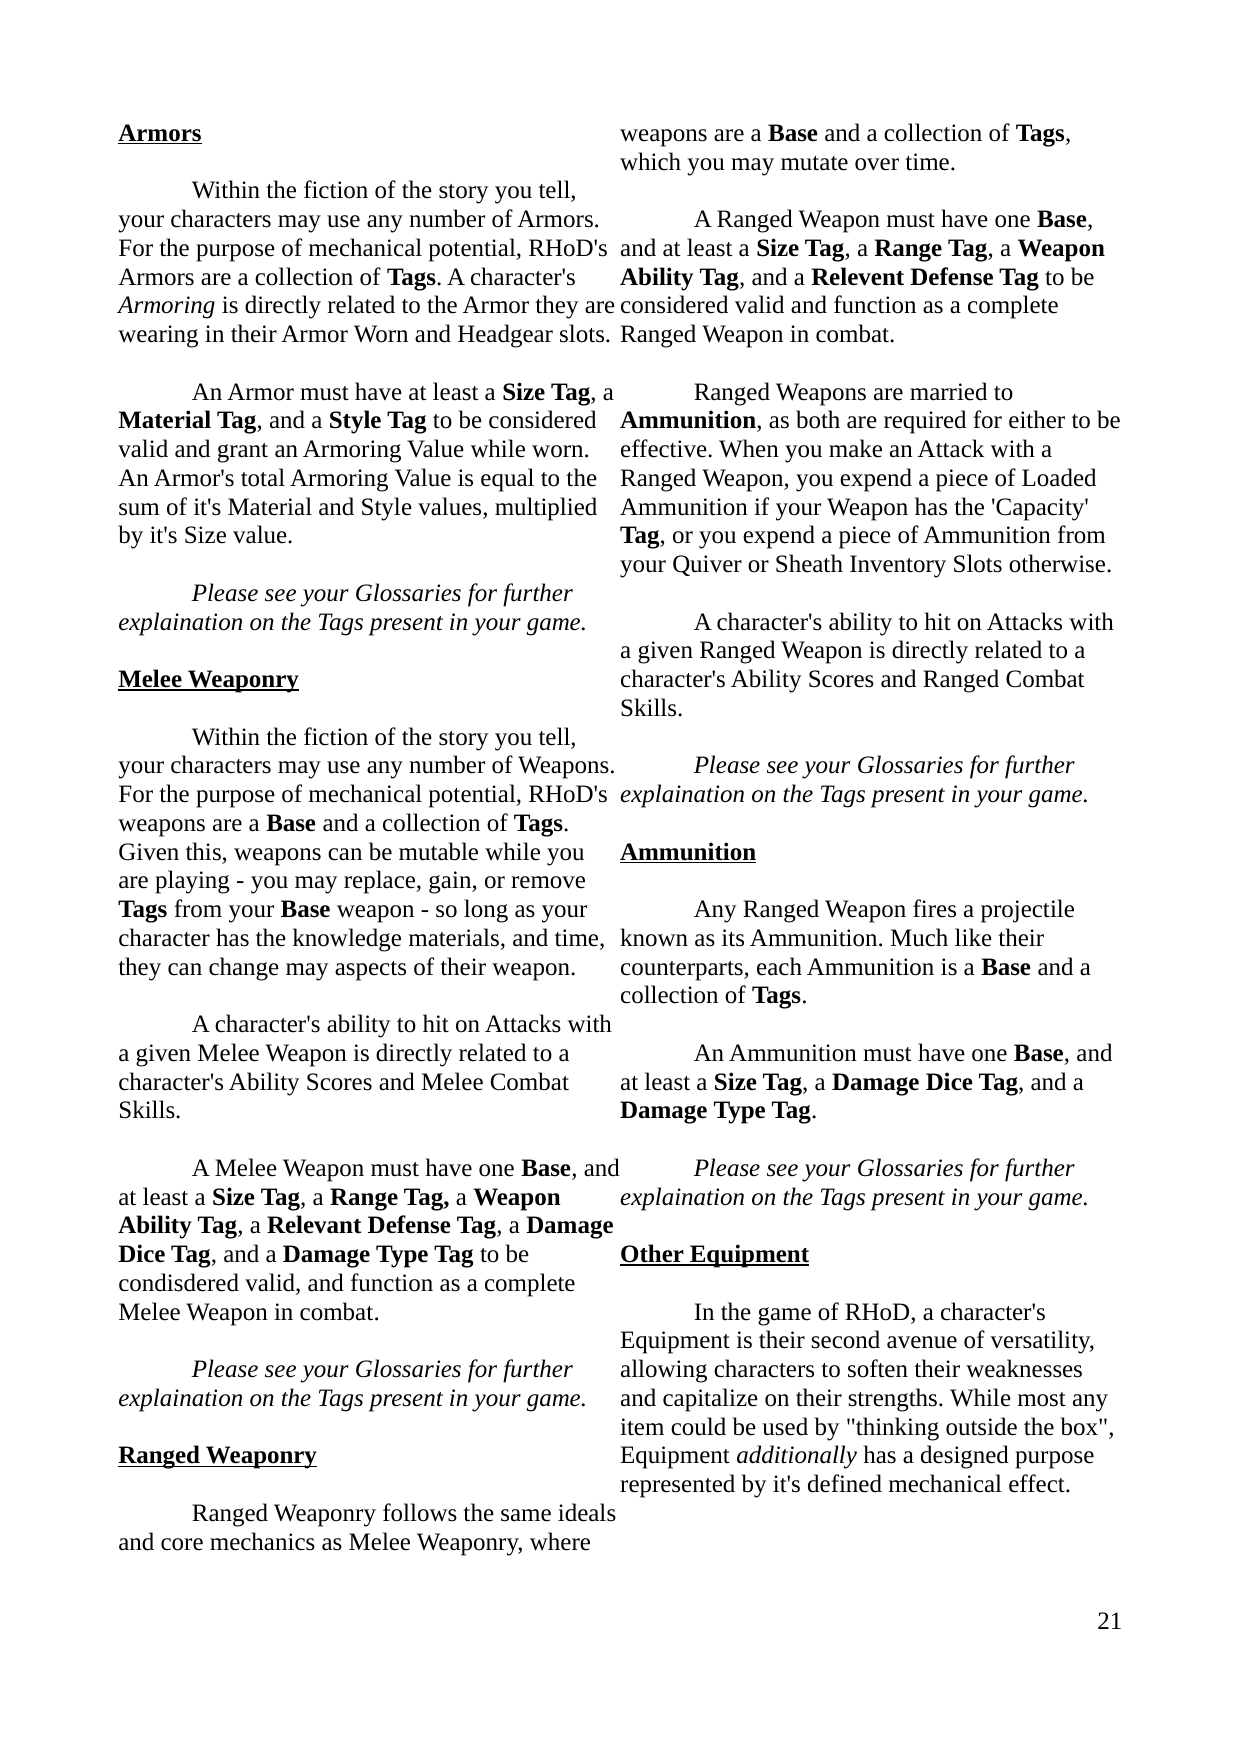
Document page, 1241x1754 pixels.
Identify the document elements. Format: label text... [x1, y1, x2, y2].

text Please see your Glossaries for further explaination on the Tags present in your game. [620, 751, 1122, 808]
text In the game of RHoD, a character's Equipment is their second avenue of versatility, allowing characters to soften their weaknesses and capitalize on their strengths. While most any item could be used by "thinking outside the box", Equipment additionally has a designed purpose represented by it's defined mechanical effect. [620, 1297, 1122, 1498]
text An Armor must have at least a Size Tag, a Material Tag, and a Style Tag to be considered valid and grant an Armoring Value while worn. An Armor's total Armoring Value is equal to the sum of it's Material and Style values, multiplied by it's Size value. [118, 377, 620, 549]
text A character's ability to hit on Attacks with a given Ranged Weapon is directly related to a character's Ability Scores and Ranged Combat Skills. [620, 607, 1122, 722]
text Please see your Glossaries for further explaination on the Tags present in your game. [118, 578, 620, 636]
text Ranged Weaponry follows the same ideals and core mechanics as Melee Weaponry, where [118, 1498, 620, 1556]
text weapons are a Base and a collection of Tags, which you may mutate over time. [620, 118, 1122, 176]
text Ranged Weaponry [118, 1441, 620, 1469]
text Armors [118, 118, 620, 147]
text A character's ability to hit on Attacks with a given Melee Weapon is directly related to a character's Ability Scores and Melee Combat Skills. [118, 1009, 620, 1124]
text Ranged Weapons are married to Ammunition, as both are required for either to be effective. When you make an Attack with a Ranged Weapon, you expend a piece of Loaded Ammunition if your Weapon has the 'Capacity' Tag, or you expend a piece of Ammunition from your Quiver or Sheath Inventory Slots otherwise. [620, 377, 1122, 578]
text Within the fiction of the story you tell, your characters may use any number of Armors. For the purpose of mechanical potential, RHoD's Armors are a collection of Tags. A character's Armoring is directly related to the Armor they are wearing in their Armor Worn and Headgear slots. [118, 176, 620, 348]
text Please see your Glossaries for further explaination on the Tags present in your game. [118, 1354, 620, 1412]
text An Ammunition must have one Base, and at least a Size Tag, a Damage Dice Tag, and a Damage Type Tag. [620, 1038, 1122, 1124]
text Within the fiction of the story you tell, your characters may use any number of Weapons. For the purpose of mechanical potential, RHoD's weapons are a Base and a collection of Tags. Given this, weapons can be mutable while you are playing - you may replace, gain, or remove Tags from your Base weapon - so long as your character has the knowledge materials, and time, they can change may aspects of their weapon. [118, 722, 620, 981]
text Other Equipment [620, 1239, 1122, 1268]
text A Melee Weapon must have one Base, and at least a Size Tag, a Range Tag, a Weapon Ability Tag, a Relevant Defense Tag, a Damage Dice Tag, and a Damage Type Tag to be condisdered valid, and function as a complete Melee Weapon in combat. [118, 1153, 620, 1326]
text Ammunition [620, 837, 1122, 866]
text Melee Weaponry [118, 664, 620, 693]
text Any Ranged Weapon fires a projectile known as its Ammunition. Much like their counterparts, each Ammunition is a Base and a collection of Tags. [620, 894, 1122, 1009]
text Please see your Glossaries for further explaination on the Tags present in your game. [620, 1153, 1122, 1211]
text A Ranged Weapon must have one Base, and at least a Size Tag, a Range Tag, a Weapon Ability Tag, and a Relevent Defense Tag to be considered valid and function as a complete Ranged Weapon in combat. [620, 204, 1122, 348]
